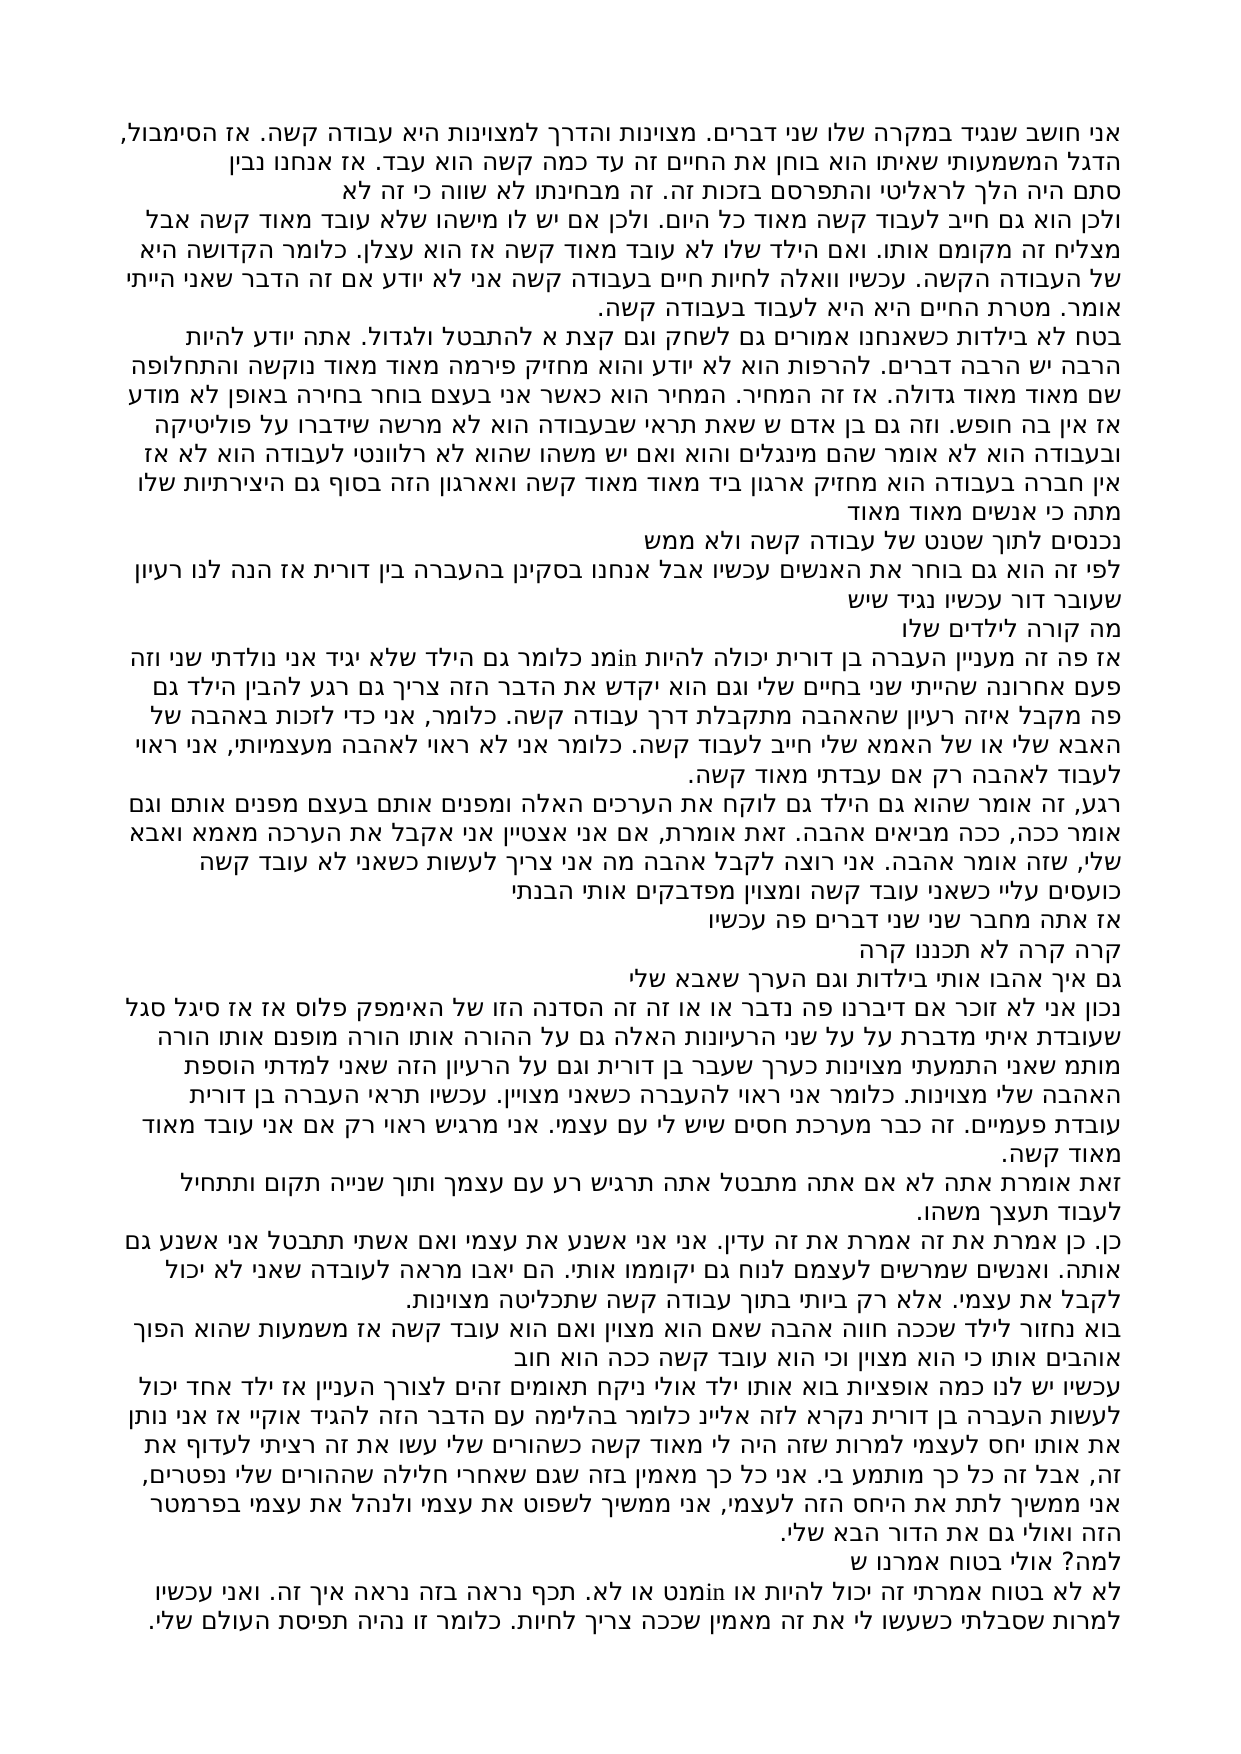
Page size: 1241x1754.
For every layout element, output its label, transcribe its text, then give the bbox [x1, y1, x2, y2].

text רגע, זה אומר שהוא גם הילד גם לוקח את הערכים האלה ומפנים אותם בעצם מפנים אותם וגם אומר ככה, ככה מביאים אהבה. זאת אומרת, אם אני אצטיין אני אקבל את הערכה מאמא ואבא שלי, שזה אומר אהבה. אני רוצה לקבל אהבה מה אני צריך לעשות כשאני לא עובד קשה כועסים עליי כשאני עובד קשה ומצוין מפדבקים אותי הבנתי [118, 789, 1122, 906]
text אני חושב שנגיד במקרה שלו שני דברים. מצוינות והדרך למצוינות היא עבודה קשה. אז הסימבול, הדגל המשמעותי שאיתו הוא בוחן את החיים זה עד כמה קשה הוא עבד. אז אנחנו נבין [118, 118, 1122, 176]
text ולכן הוא גם חייב לעבוד קשה מאוד כל היום. ולכן אם יש לו מישהו שלא עובד מאוד קשה אבל מצליח זה מקומם אותו. ואם הילד שלו לא עובד מאוד קשה אז הוא עצלן. כלומר הקדושה היא של העבודה הקשה. עכשיו וואלה לחיות חיים בעבודה קשה אני לא יודע אם זה הדבר שאני הייתי אומר. מטרת החיים היא היא לעבוד בעבודה קשה. [118, 206, 1122, 322]
text למה? אולי בטוח אמרנו ש [118, 1547, 1122, 1577]
text עכשיו יש לנו כמה אופציות בוא אותו ילד אולי ניקח תאומים זהים לצורך העניין אז ילד אחד יכול לעשות העברה בן דורית נקרא לזה אליינ כלומר בהלימה עם הדבר הזה להגיד אוקיי אז אני נותן את אותו יחס לעצמי למרות שזה היה לי מאוד קשה כשהורים שלי עשו את זה רציתי לעדוף את זה, אבל זה כל כך מותמע בי. אני כל כך מאמין בזה שגם שאחרי חלילה שההורים שלי נפטרים, אני ממשיך לתת את היחס הזה לעצמי, אני ממשיך לשפוט את עצמי ולנהל את עצמי בפרמטר הזה ואולי גם את הדור הבא שלי. [118, 1372, 1122, 1547]
text אז אתה מחבר שני שני דברים פה עכשיו [118, 906, 1122, 935]
text קרה קרה לא תכננו קרה [118, 935, 1122, 964]
text אז פה זה מעניין העברה בן דורית יכולה להיות inמנ כלומר גם הילד שלא יגיד אני נולדתי שני וזה פעם אחרונה שהייתי שני בחיים שלי וגם הוא יקדש את הדבר הזה צריך גם רגע להבין הילד גם פה מקבל איזה רעיון שהאהבה מתקבלת דרך עבודה קשה. כלומר, אני כדי לזכות באהבה של האבא שלי או של האמא שלי חייב לעבוד קשה. כלומר אני לא ראוי לאהבה מעצמיותי, אני ראוי לעבוד לאהבה רק אם עבדתי מאוד קשה. [118, 643, 1122, 789]
text לפי זה הוא גם בוחר את האנשים עכשיו אבל אנחנו בסקינן בהעברה בין דורית אז הנה לנו רעיון שעובר דור עכשיו נגיד שיש [118, 556, 1122, 614]
text בטח לא בילדות כשאנחנו אמורים גם לשחק וגם קצת א להתבטל ולגדול. אתה יודע להיות הרבה יש הרבה דברים. להרפות הוא לא יודע והוא מחזיק פירמה מאוד מאוד נוקשה והתחלופה שם מאוד מאוד גדולה. אז זה המחיר. המחיר הוא כאשר אני בעצם בוחר בחירה באופן לא מודע אז אין בה חופש. וזה גם בן אדם ש שאת תראי שבעבודה הוא לא מרשה שידברו על פוליטיקה ובעבודה הוא לא אומר שהם מינגלים והוא ואם יש משהו שהוא לא רלוונטי לעבודה הוא לא אז אין חברה בעבודה הוא מחזיק ארגון ביד מאוד מאוד קשה ואארגון הזה בסוף גם היצירתיות שלו מתה כי אנשים מאוד מאוד [118, 322, 1122, 526]
text בוא נחזור לילד שככה חווה אהבה שאם הוא מצוין ואם הוא עובד קשה אז משמעות שהוא הפוך אוהבים אותו כי הוא מצוין וכי הוא עובד קשה ככה הוא חוב [118, 1314, 1122, 1372]
text נכון אני לא זוכר אם דיברנו פה נדבר או או זה זה הסדנה הזו של האימפק פלוס אז אז סיגל סגל שעובדת איתי מדברת על על שני הרעיונות האלה גם על ההורה אותו הורה מופנם אותו הורה מותמ שאני התמעתי מצוינות כערך שעבר בן דורית וגם על הרעיון הזה שאני למדתי הוספת האהבה שלי מצוינות. כלומר אני ראוי להעברה כשאני מצויין. עכשיו תראי העברה בן דורית עובדת פעמיים. זה כבר מערכת חסים שיש לי עם עצמי. אני מרגיש ראוי רק אם אני עובד מאוד מאוד קשה. [118, 993, 1122, 1168]
text מה קורה לילדים שלו [118, 614, 1122, 643]
text סתם היה הלך לראליטי והתפרסם בזכות זה. זה מבחינתו לא שווה כי זה לא [118, 176, 1122, 206]
text כן. כן אמרת את זה אמרת את זה עדין. אני אני אשנע את עצמי ואם אשתי תתבטל אני אשנע גם אותה. ואנשים שמרשים לעצמם לנוח גם יקוממו אותי. הם יאבו מראה לעובדה שאני לא יכול לקבל את עצמי. אלא רק ביותי בתוך עבודה קשה שתכליטה מצוינות. [118, 1227, 1122, 1314]
text נכנסים לתוך שטנט של עבודה קשה ולא ממש [118, 526, 1122, 556]
text גם איך אהבו אותי בילדות וגם הערך שאבא שלי [118, 964, 1122, 993]
text לא לא בטוח אמרתי זה יכול להיות או inמנט או לא. תכף נראה בזה נראה איך זה. ואני עכשיו למרות שסבלתי כשעשו לי את זה מאמין שככה צריך לחיות. כלומר זו נהיה תפיסת העולם שלי. תפיסת העולם שלי תפיסת עולם של מצויינות ועבודה קשה ודרך זה אני מפדבק את עצמי ואלו שמקיפים אותי וככה זה יכול לעבור 70 דורות קדימה אוקיי כמו שאנחנו רואים בתרבויות מסוימות רוא את תרבות שוויצרית היא תרבות שיתופית בקבלת החלטות סדר דיוק ומשמעת אוקיי תרבות גרמנית היא תרבות הירארכית כאילו יש הרבה דברים שונים בין תרבות שגם הם עוברים בעברה בנדורית מצד שני העברה בןדורית יכולה להיות לא הנלי להימנטור [118, 1577, 1122, 1635]
text זאת אומרת אתה לא אם אתה מתבטל אתה תרגיש רע עם עצמך ותוך שנייה תקום ותתחיל לעבוד תעצך משהו. [118, 1168, 1122, 1227]
